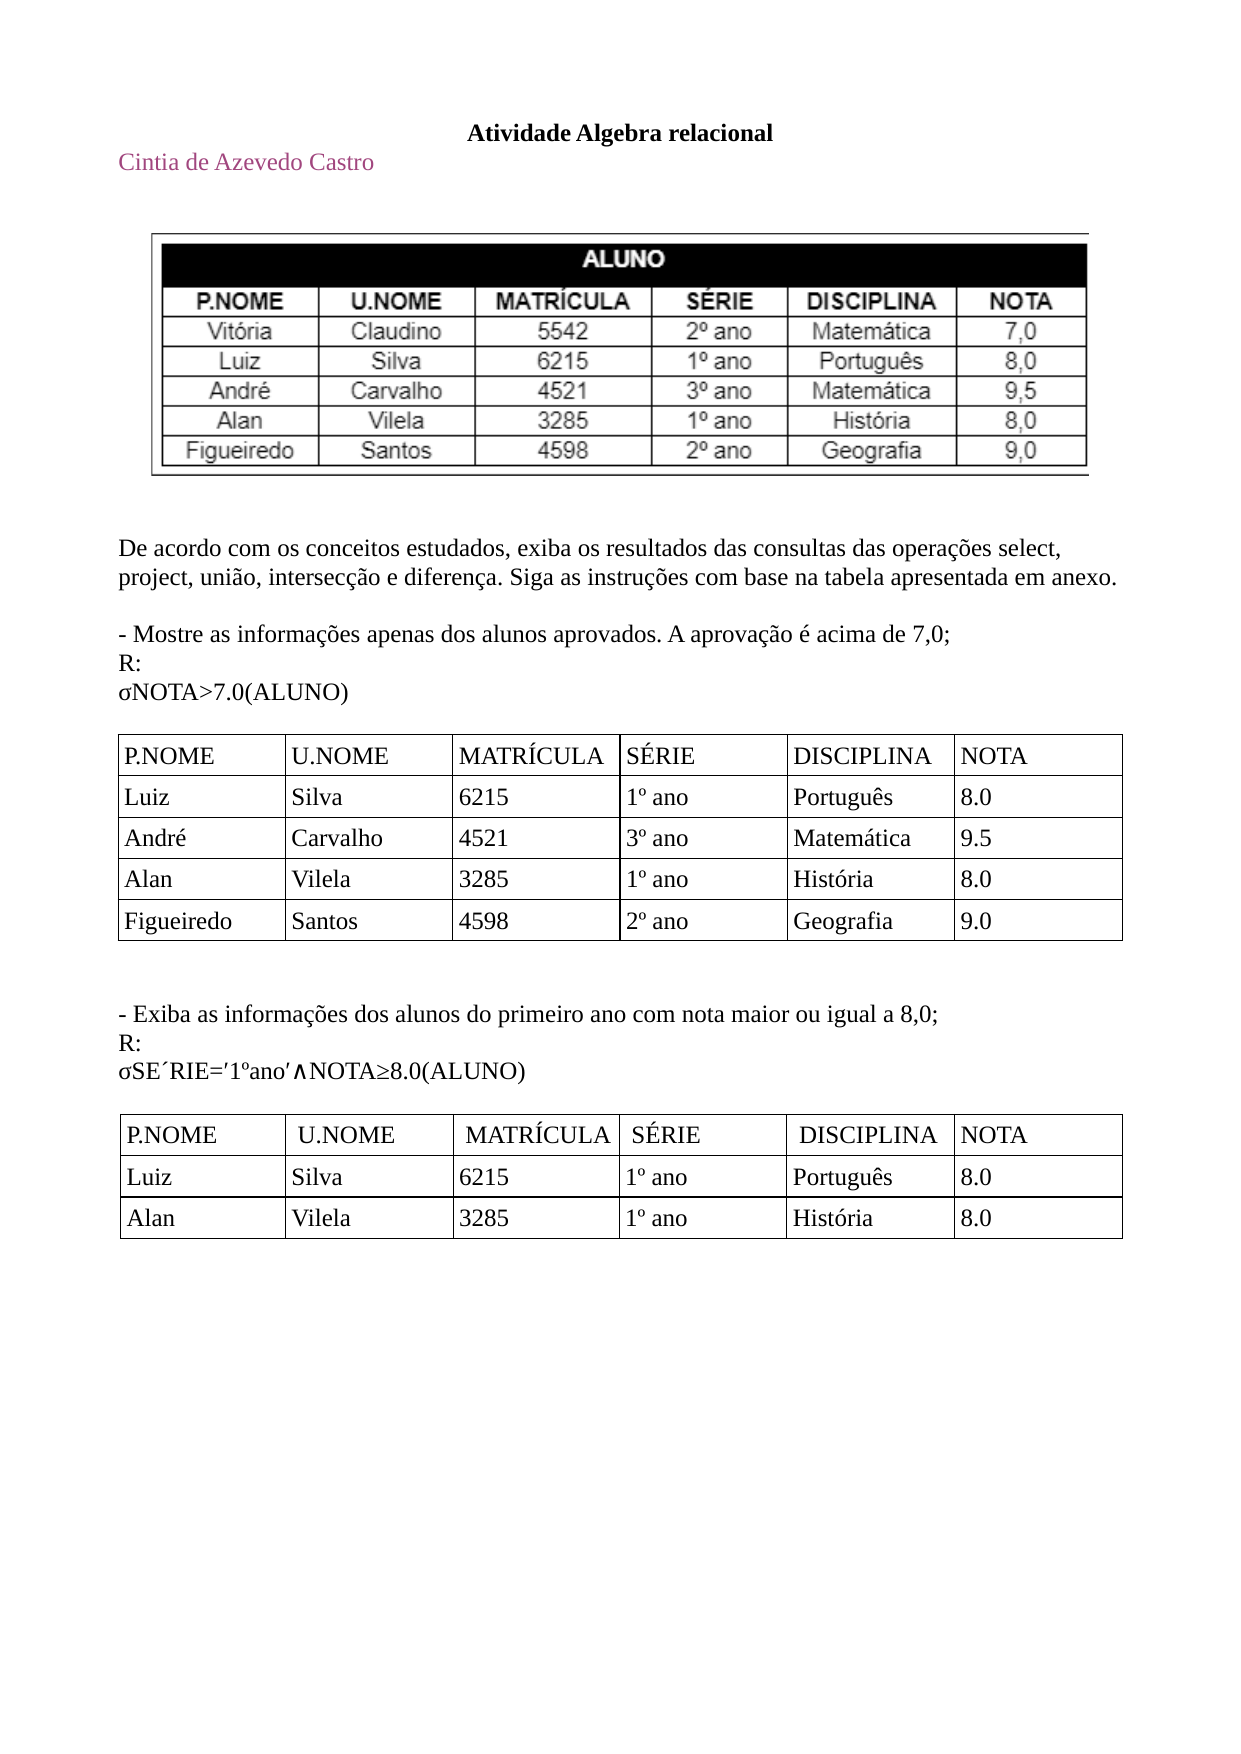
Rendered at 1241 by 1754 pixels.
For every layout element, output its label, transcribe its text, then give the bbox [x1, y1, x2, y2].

table_cell 8.0 [955, 776, 1122, 817]
table_cell Luiz [119, 776, 285, 817]
table_cell 9.5 [955, 818, 1122, 858]
table_cell Luiz [121, 1156, 285, 1196]
table_cell 6215 [453, 776, 619, 817]
table_cell 8.0 [955, 1156, 1122, 1196]
table_header SÉRIE [620, 1115, 786, 1155]
table_cell 4598 [453, 900, 619, 940]
table_cell 1º ano [620, 1156, 786, 1196]
text Atividade Algebra relacional [118, 118, 1122, 147]
table_cell Figueiredo [119, 900, 285, 940]
table_cell 2º ano [621, 900, 787, 940]
picture [151, 233, 1089, 476]
text Cintia de Azevedo Castro [118, 147, 1122, 176]
table_cell Vilela [286, 1198, 453, 1238]
table_cell 1º ano [621, 859, 787, 899]
text - Exiba as informações dos alunos do primeiro ano com nota maior ou igual a 8,0; [118, 999, 1122, 1028]
table_cell André [119, 818, 285, 858]
table_header U.NOME [286, 735, 452, 775]
table_cell 3285 [454, 1198, 619, 1238]
table_cell Silva [286, 776, 452, 817]
table_cell Alan [121, 1198, 285, 1238]
table_cell 3285 [453, 859, 619, 899]
table_cell 3º ano [621, 818, 787, 858]
table_header DISCIPLINA [788, 735, 954, 775]
table_cell Geografia [788, 900, 954, 940]
table_cell História [788, 859, 954, 899]
table_cell 8.0 [955, 859, 1122, 899]
table_header DISCIPLINA [787, 1115, 954, 1155]
table_cell 6215 [454, 1156, 619, 1196]
table_cell 8.0 [955, 1198, 1122, 1238]
table_header MATRÍCULA [454, 1115, 619, 1155]
table_cell Português [788, 776, 954, 817]
table_cell Matemática [788, 818, 954, 858]
text σNOTA>7.0​(ALUNO) [118, 677, 1122, 705]
text R: [118, 1028, 1122, 1056]
table_cell Santos [286, 900, 452, 940]
table_header P.NOME [121, 1115, 285, 1155]
table_header U.NOME [286, 1115, 453, 1155]
table_cell 9.0 [955, 900, 1122, 940]
table_cell 1º ano [621, 776, 787, 817]
text σSEˊRIE=′1ºano′∧NOTA≥8.0​(ALUNO) [118, 1056, 1122, 1085]
text R: [118, 648, 1122, 677]
table_cell Português [787, 1156, 954, 1196]
table_cell 4521 [453, 818, 619, 858]
table_cell 1º ano [620, 1198, 786, 1238]
table_cell Carvalho [286, 818, 452, 858]
table_header NOTA [955, 1115, 1122, 1155]
table_cell Alan [119, 859, 285, 899]
table_header MATRÍCULA [453, 735, 619, 775]
table_header NOTA [955, 735, 1122, 775]
table_cell Vilela [286, 859, 452, 899]
table_header P.NOME [119, 735, 285, 775]
text De acordo com os conceitos estudados, exiba os resultados das consultas das operações select, project, união, intersecção e diferença. Siga as instruções com base na tabela apresentada em anexo. [118, 533, 1122, 590]
text - Mostre as informações apenas dos alunos aprovados. A aprovação é acima de 7,0; [118, 619, 1122, 648]
table_cell Silva [286, 1156, 453, 1196]
table_cell História [787, 1198, 954, 1238]
table_header SÉRIE [621, 735, 787, 775]
